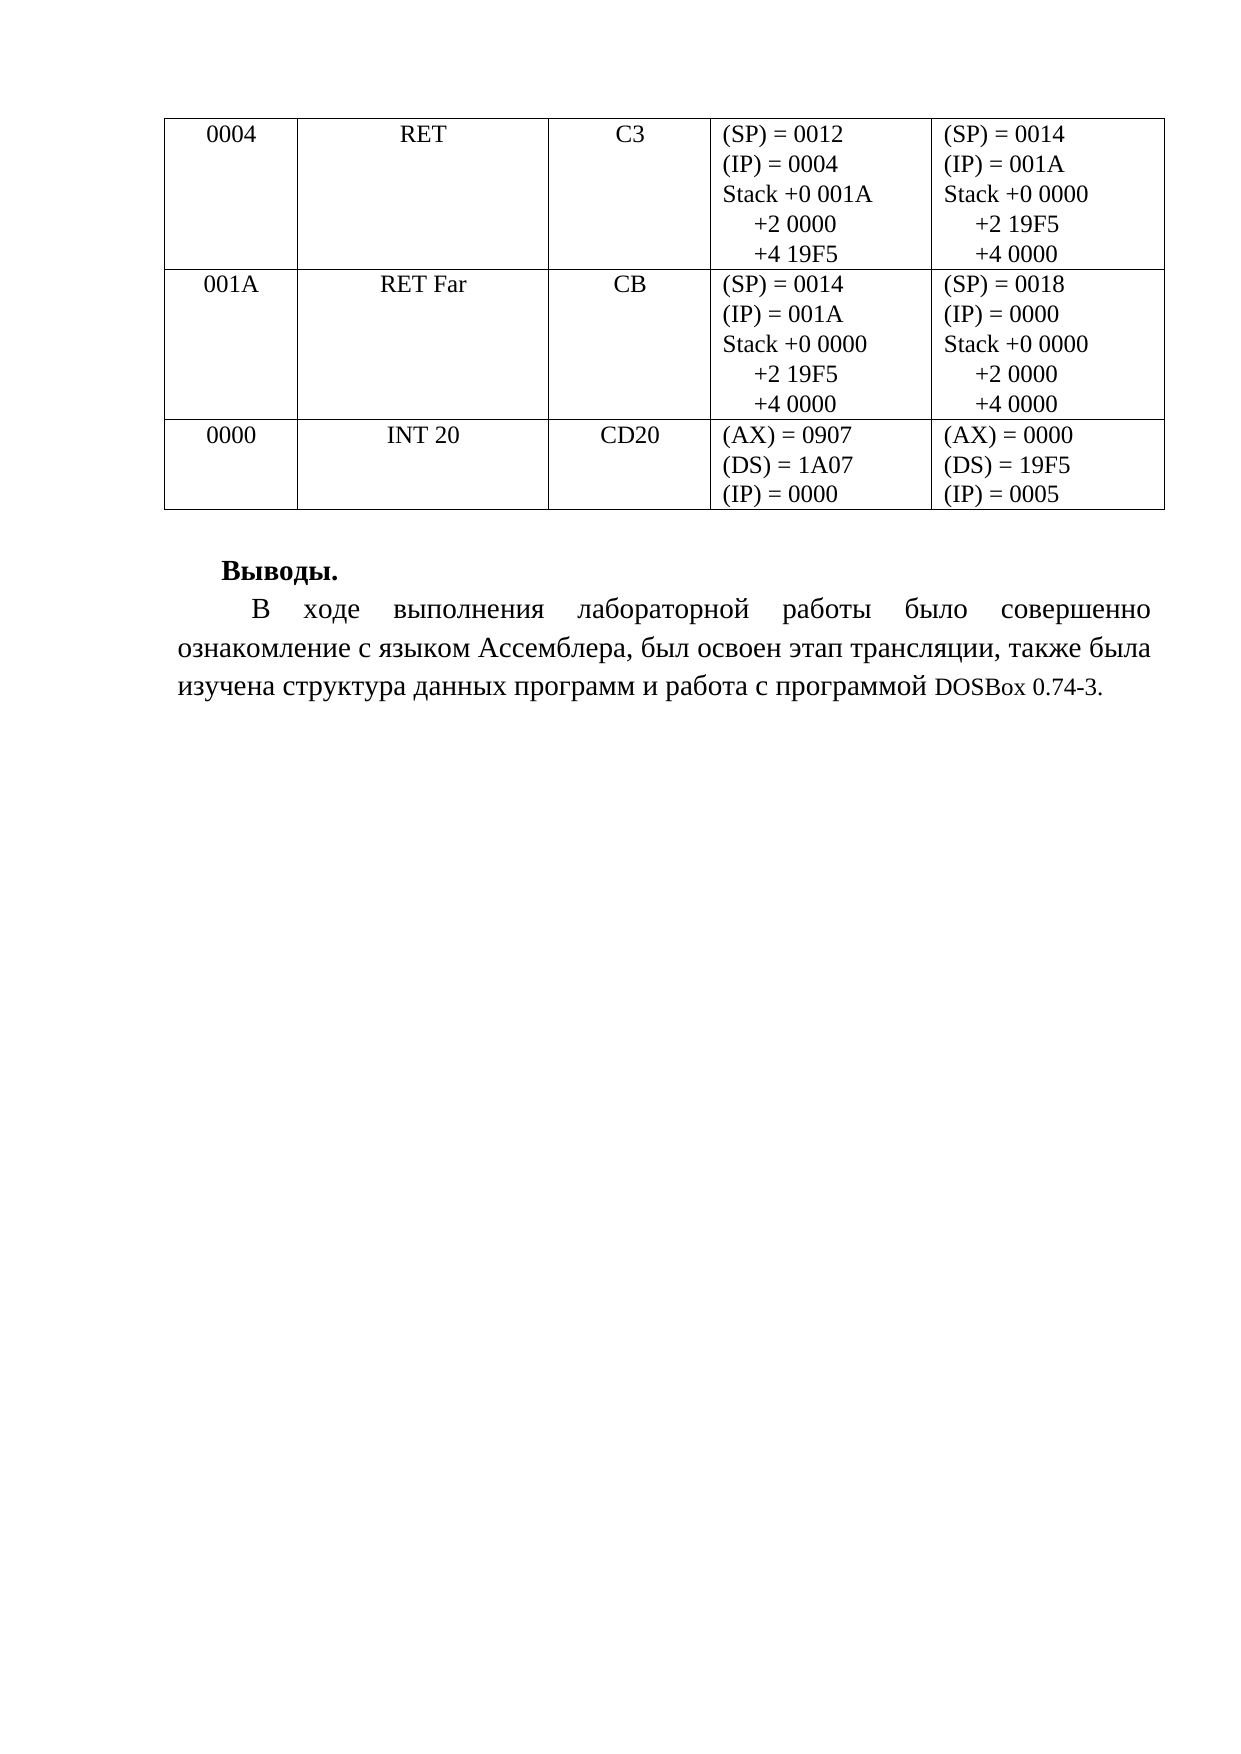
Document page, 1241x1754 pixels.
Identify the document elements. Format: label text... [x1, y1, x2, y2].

table_cell (SP) = 0014 (IP) = 001A Stack +0 0000 +2 19F5 +4 0000 [932, 119, 1164, 268]
table_cell (SP) = 0012 (IP) = 0004 Stack +0 001A +2 0000 +4 19F5 [711, 119, 931, 268]
table_cell 001A [165, 270, 297, 419]
table_cell (AX) = 0907 (DS) = 1A07 (IP) = 0000 [711, 420, 931, 509]
table_cell 0000 [165, 420, 297, 509]
text Выводы. [177, 553, 1152, 586]
text В ходе выполнения лабораторной работы было совершенно ознакомление с языком Ассемблера, был освоен этап трансляции, также была изучена структура данных программ и работа с программой DOSBox 0.74-3. [177, 591, 1152, 702]
table_cell C3 [549, 119, 710, 268]
table_cell RET [298, 119, 548, 268]
table_cell INT 20 [298, 420, 548, 509]
table_cell 0004 [165, 119, 297, 268]
table_cell CB [549, 270, 710, 419]
table_cell (SP) = 0018 (IP) = 0000 Stack +0 0000 +2 0000 +4 0000 [932, 270, 1164, 419]
table_cell (AX) = 0000 (DS) = 19F5 (IP) = 0005 [932, 420, 1164, 509]
table_cell (SP) = 0014 (IP) = 001A Stack +0 0000 +2 19F5 +4 0000 [711, 270, 931, 419]
table_cell RET Far [298, 270, 548, 419]
table_cell CD20 [549, 420, 710, 509]
